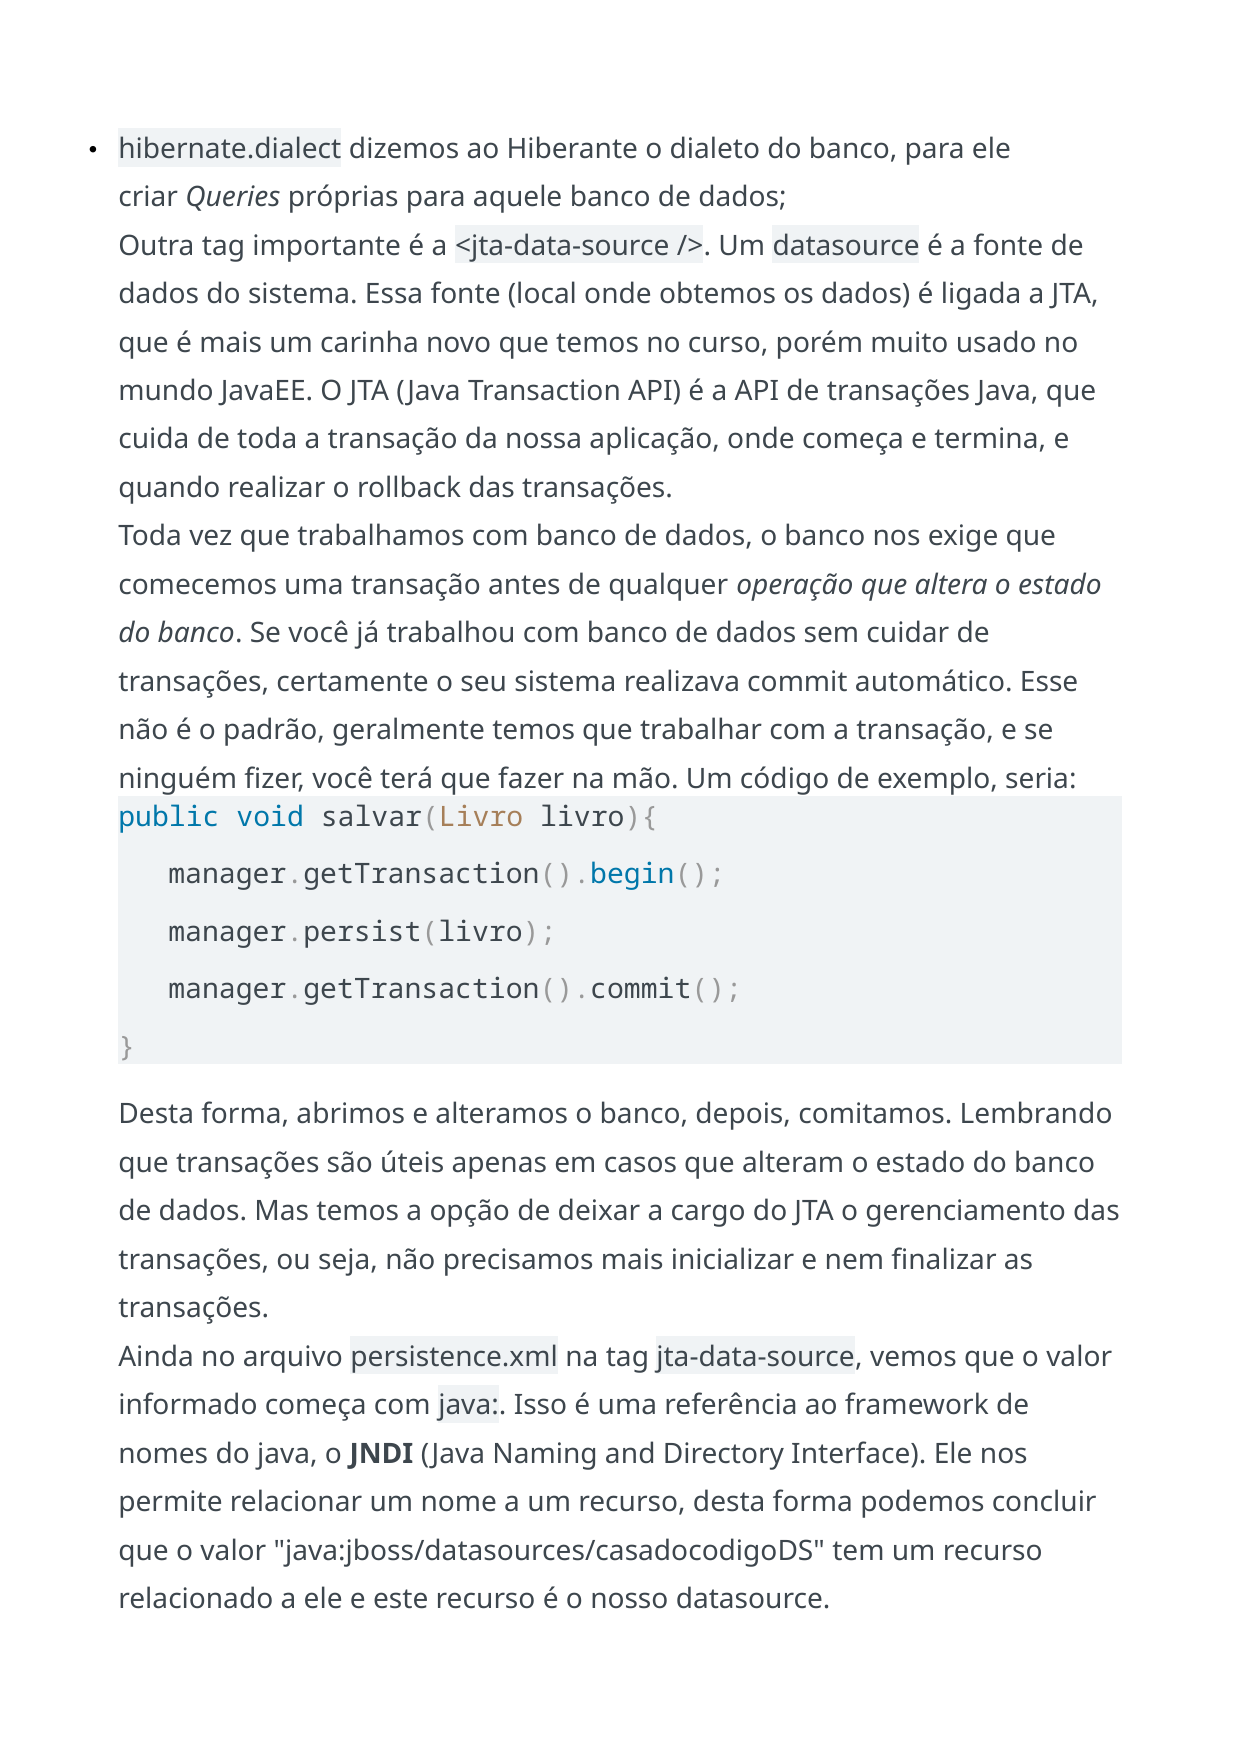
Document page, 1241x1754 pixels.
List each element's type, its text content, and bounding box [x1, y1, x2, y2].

text manager.persist(livro); [118, 911, 1122, 949]
text manager.getTransaction().commit(); [118, 969, 1122, 1007]
text Ainda no arquivo persistence.xml na tag jta-data-source, vemos que o valor informado começa com java:. Isso é uma referência ao framework de nomes do java, o JNDI (Java Naming and Directory Interface). Ele nos permite relacionar um nome a um recurso, desta forma podemos concluir que o valor "java:jboss/datasources/casadocodigoDS" tem um recurso relacionado a ele e este recurso é o nosso datasource. [118, 1326, 1122, 1617]
text } [118, 1026, 1122, 1064]
text public void salvar(Livro livro){ [118, 796, 1122, 834]
text Toda vez que trabalhamos com banco de dados, o banco nos exige que comecemos uma transação antes de qualquer operação que altera o estado do banco. Se você já trabalhou com banco de dados sem cuidar de transações, certamente o seu sistema realizava commit automático. Esse não é o padrão, geralmente temos que trabalhar com a transação, e se ninguém fizer, você terá que fazer na mão. Um código de exemplo, seria: [118, 506, 1122, 796]
text Desta forma, abrimos e alteramos o banco, depois, comitamos. Lembrando que transações são úteis apenas em casos que alteram o estado do banco de dados. Mas temos a opção de deixar a cargo do JTA o gerenciamento das transações, ou seja, não precisamos mais inicializar e nem finalizar as transações. [118, 1084, 1122, 1326]
text manager.getTransaction().begin(); [118, 854, 1122, 892]
text Outra tag importante é a <jta-data-source />. Um datasource é a fonte de dados do sistema. Essa fonte (local onde obtemos os dados) é ligada a JTA, que é mais um carinha novo que temos no curso, porém muito usado no mundo JavaEE. O JTA (Java Transaction API) é a API de transações Java, que cuida de toda a transação da nossa aplicação, onde começa e termina, e quando realizar o rollback das transações. [118, 215, 1122, 506]
list hibernate.dialect dizemos ao Hiberante o dialeto do banco, para ele criar Queries próprias para aquele banco de dados; [118, 118, 1122, 215]
